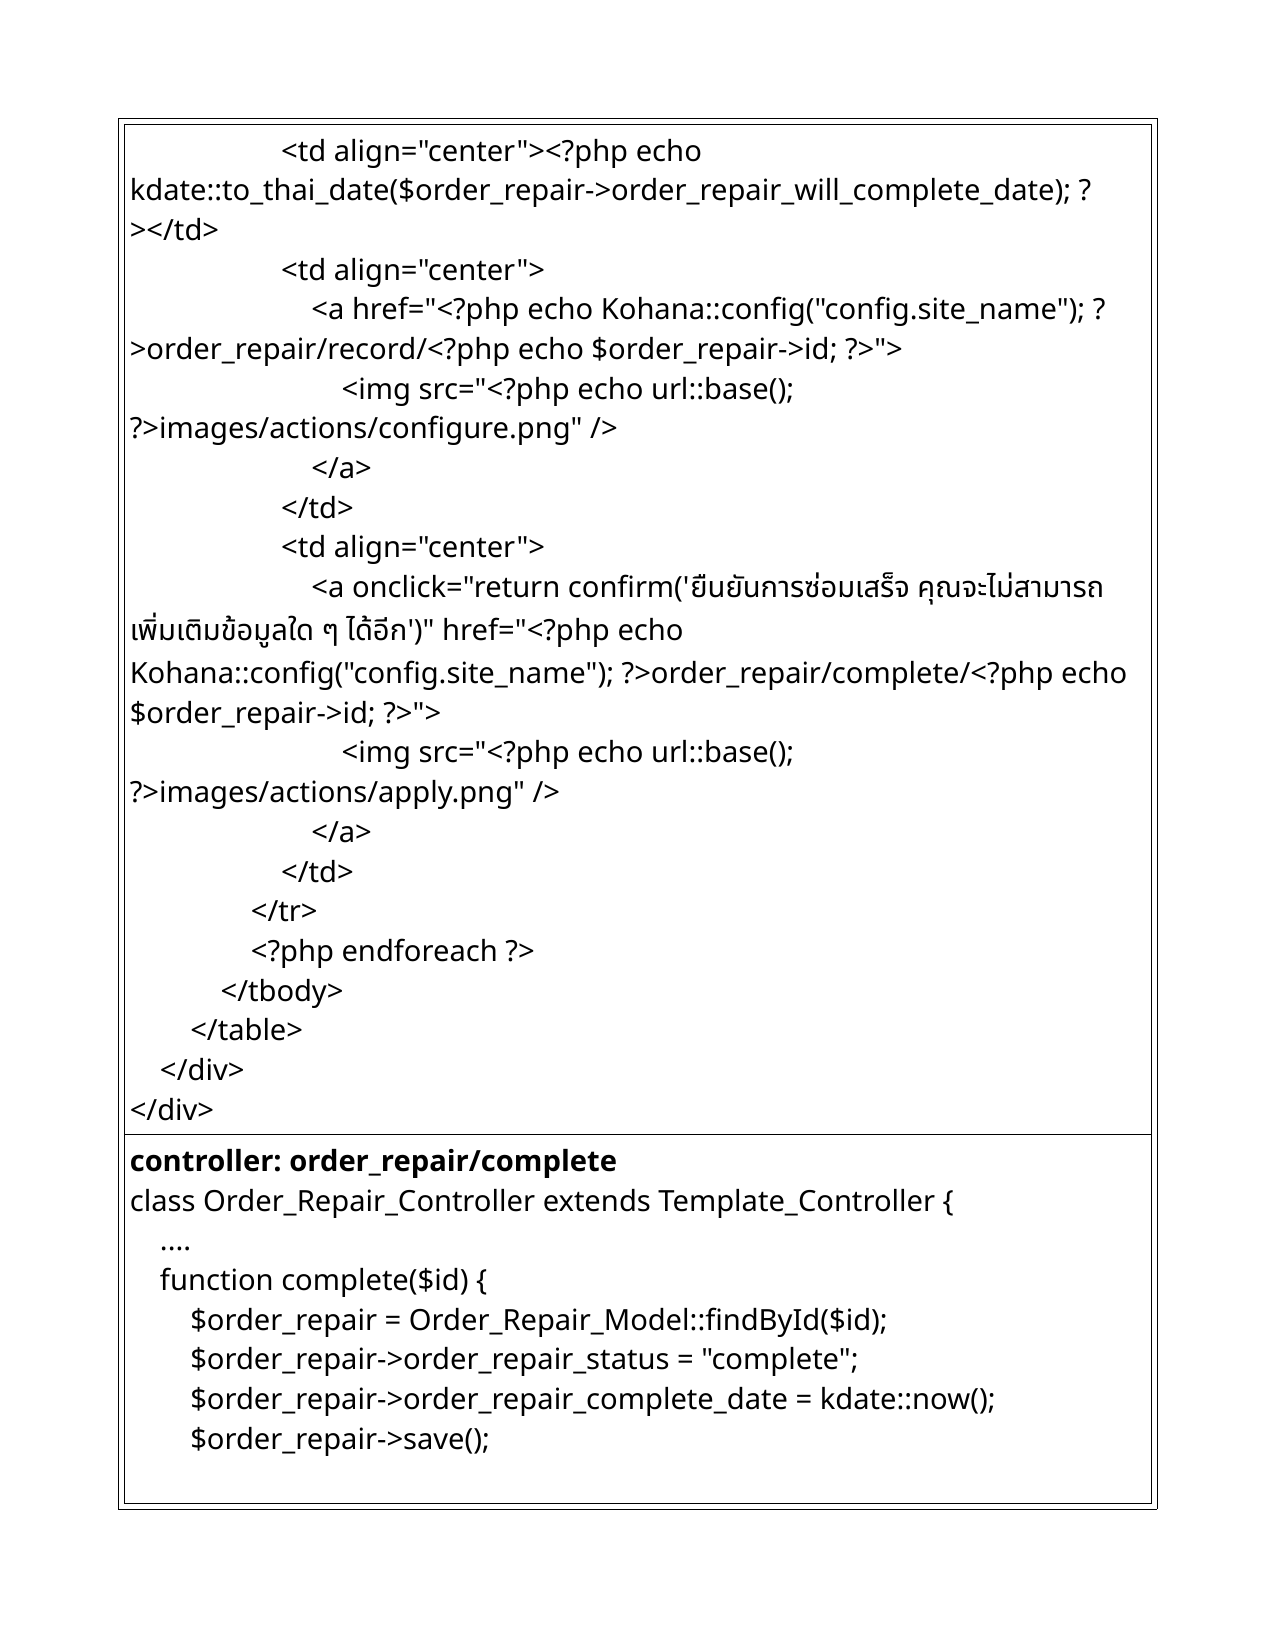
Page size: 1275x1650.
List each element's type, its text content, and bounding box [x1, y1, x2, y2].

table_cell <td align="center"><?php echo kdate::to_thai_date($order_repair->order_repair_will_complete_date); ?></td> <td align="center"> <a href="<?php echo Kohana::config("config.site_name"); ?>order_repair/record/<?php echo $order_repair->id; ?>"> <img src="<?php echo url::base(); ?>images/actions/configure.png" /> </a> </td> <td align="center"> <a onclick="return confirm('ยืนยันการซ่อมเสร็จ คุณจะไม่สามารถเพิ่มเติมข้อมูลใด ๆ ได้อีก')" href="<?php echo Kohana::config("config.site_name"); ?>order_repair/complete/<?php echo $order_repair->id; ?>"> <img src="<?php echo url::base(); ?>images/actions/apply.png" /> </a> </td> </tr> <?php endforeach ?> </tbody> </table> </div> </div> [125, 125, 1151, 1134]
table_cell controller: order_repair/complete class Order_Repair_Controller extends Template_Controller { .... function complete($id) { $order_repair = Order_Repair_Model::findById($id); $order_repair->order_repair_status = "complete"; $order_repair->order_repair_complete_date = kdate::now(); $order_repair->save(); [125, 1135, 1151, 1503]
table_cell [119, 119, 1157, 1509]
